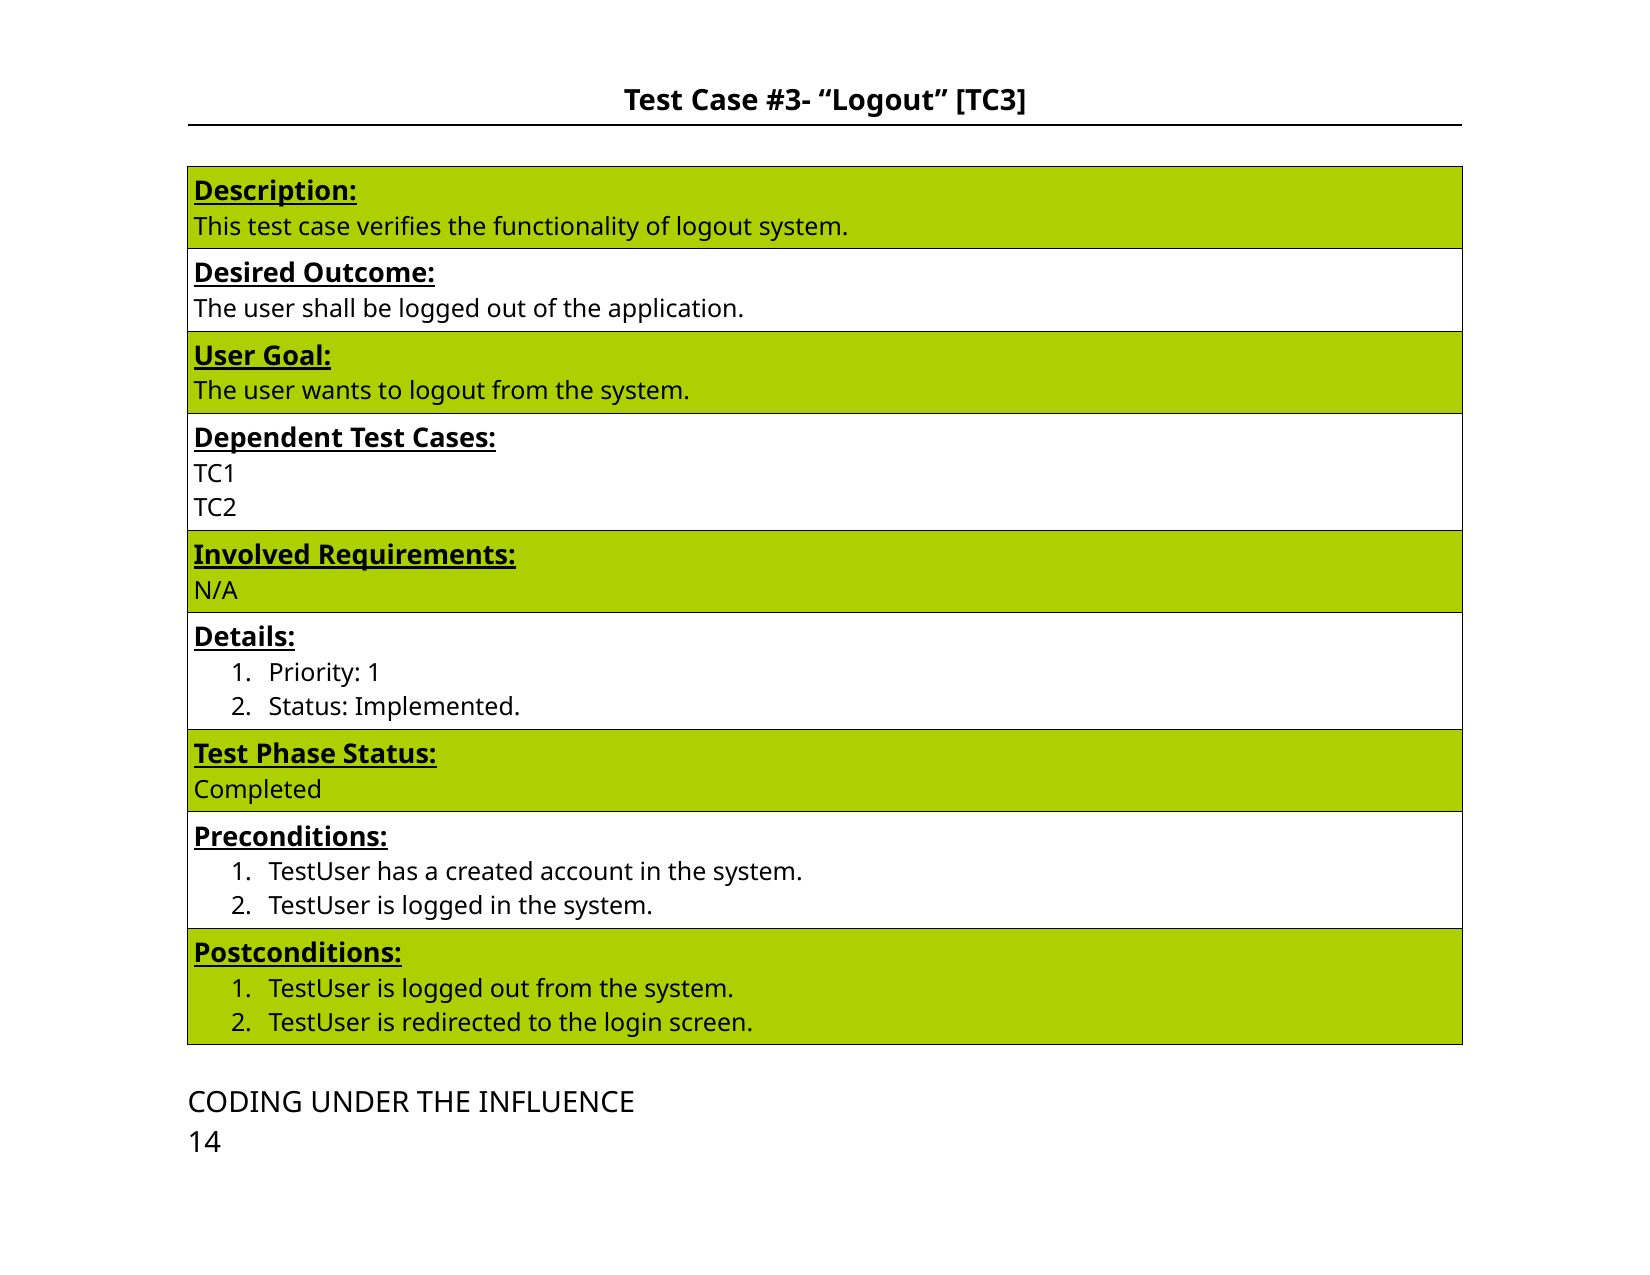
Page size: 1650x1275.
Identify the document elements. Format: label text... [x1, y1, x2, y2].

table_cell Preconditions: TestUser has a created account in the system. TestUser is logged in the system. [188, 812, 1462, 928]
table_cell Dependent Test Cases: TC1 TC2 [188, 414, 1462, 529]
text Test Case #3- “Logout” [TC3] [187, 75, 1462, 126]
table_cell Details: Priority: 1 Status: Implemented. [188, 613, 1462, 729]
table_cell Desired Outcome: The user shall be logged out of the application. [188, 249, 1462, 331]
table_cell Involved Requirements: N/A [188, 531, 1462, 612]
table_header Description: This test case verifies the functionality of logout system. [188, 167, 1462, 248]
table_cell Postconditions: TestUser is logged out from the system. TestUser is redirected to the login screen. [188, 929, 1462, 1044]
table_cell Test Phase Status: Completed [188, 730, 1462, 811]
table_cell User Goal: The user wants to logout from the system. [188, 332, 1462, 413]
